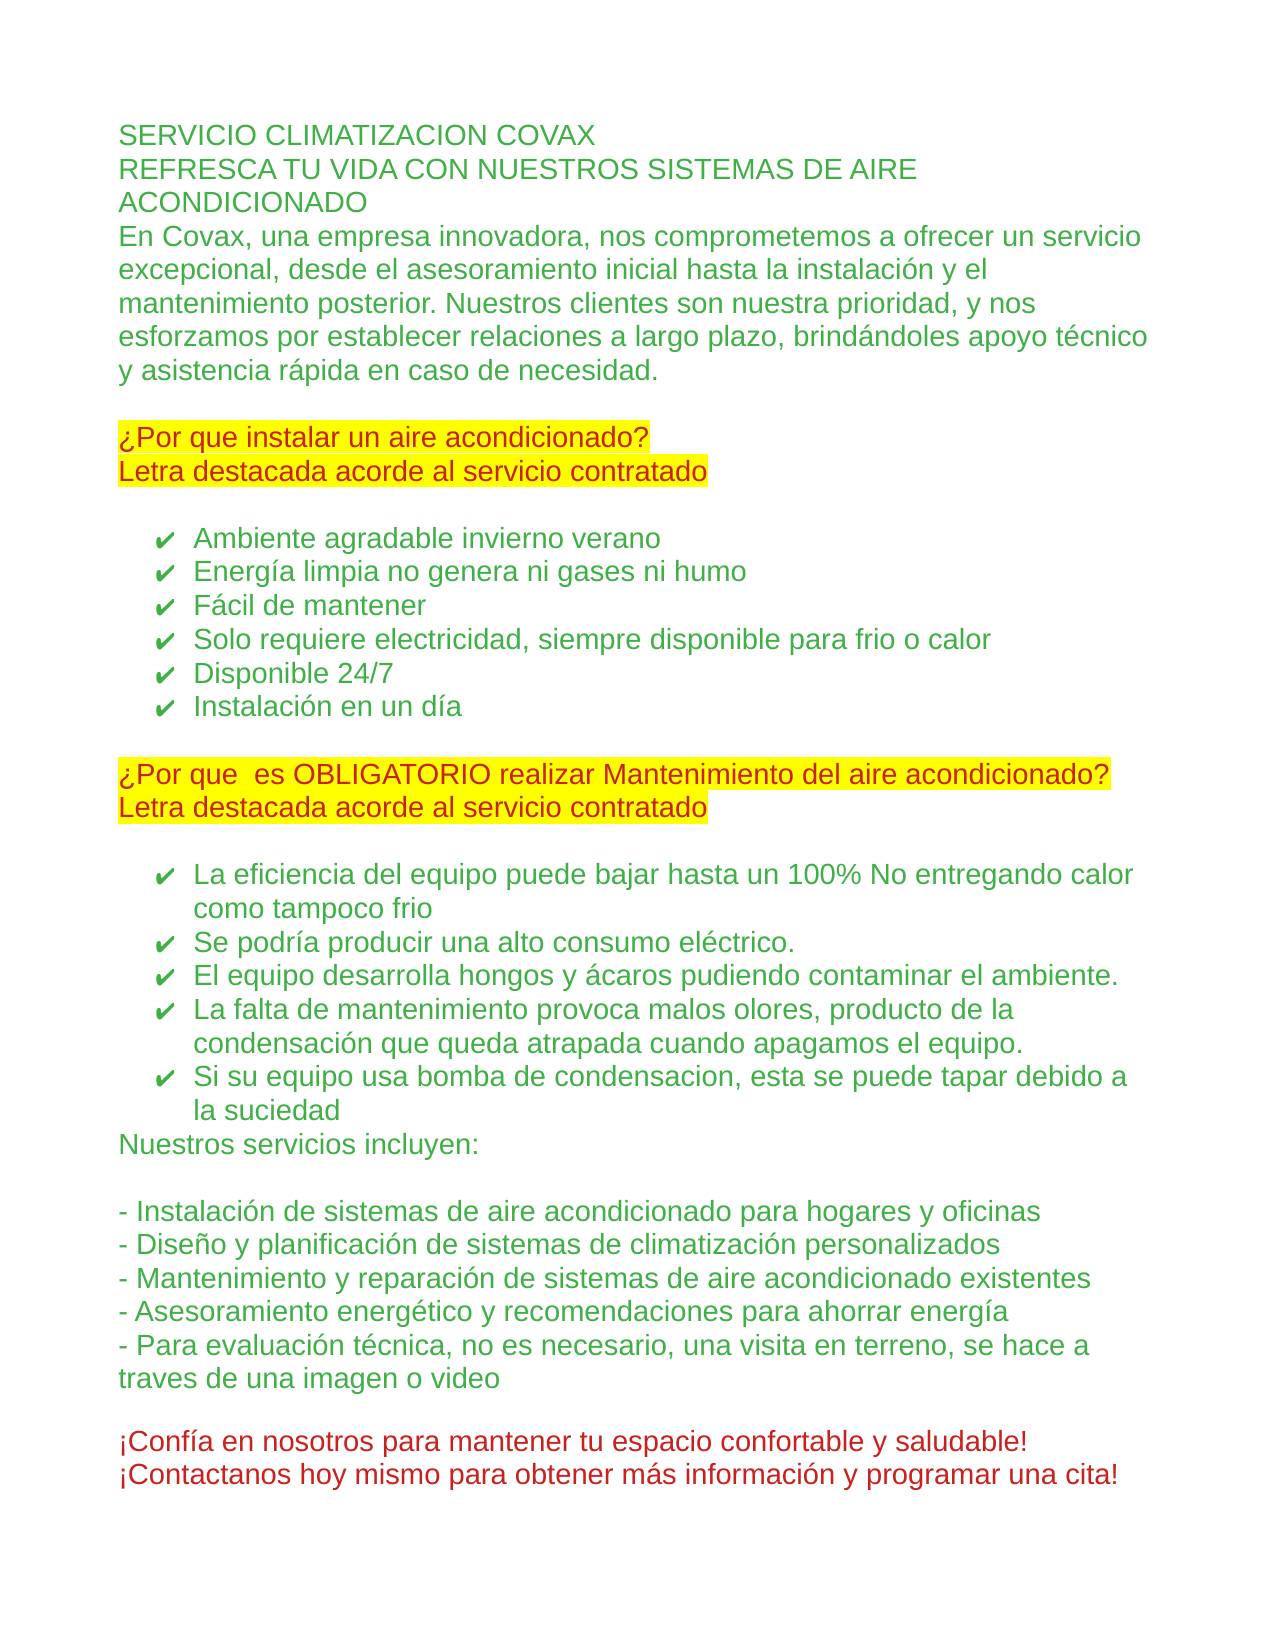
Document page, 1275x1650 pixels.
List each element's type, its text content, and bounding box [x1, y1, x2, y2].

list Fácil de mantener [156, 588, 1157, 622]
list El equipo desarrolla hongos y ácaros pudiendo contaminar el ambiente. [156, 958, 1157, 992]
list Ambiente agradable invierno verano [156, 521, 1157, 554]
list Se podría producir una alto consumo eléctrico. [156, 924, 1157, 958]
text En Covax, una empresa innovadora, nos comprometemos a ofrecer un servicio excepcional, desde el asesoramiento inicial hasta la instalación y el mantenimiento posterior. Nuestros clientes son nuestra prioridad, y nos esforzamos por establecer relaciones a largo plazo, brindándoles apoyo técnico y asistencia rápida en caso de necesidad. [118, 219, 1157, 386]
list Instalación en un día [156, 689, 1157, 723]
text REFRESCA TU VIDA CON NUESTROS SISTEMAS DE AIRE ACONDICIONADO [118, 152, 1157, 219]
list Disponible 24/7 [156, 656, 1157, 689]
text ¿Por que instalar un aire acondicionado? [118, 420, 1157, 453]
text ¿Por que es OBLIGATORIO realizar Mantenimiento del aire acondicionado? [118, 757, 1157, 790]
list Energía limpia no genera ni gases ni humo [156, 554, 1157, 588]
list La eficiencia del equipo puede bajar hasta un 100% No entregando calor como tampoco frio [156, 857, 1157, 924]
list Solo requiere electricidad, siempre disponible para frio o calor [156, 622, 1157, 656]
text SERVICIO CLIMATIZACION COVAX [118, 118, 1157, 152]
list La falta de mantenimiento provoca malos olores, producto de la condensación que queda atrapada cuando apagamos el equipo. [156, 992, 1157, 1059]
list Si su equipo usa bomba de condensacion, esta se puede tapar debido a la suciedad [156, 1059, 1157, 1127]
text - Para evaluación técnica, no es necesario, una visita en terreno, se hace a traves de una imagen o video ¡Confía en nosotros para mantener tu espacio confortable y saludable! ¡Contactanos hoy mismo para obtener más información y programar una cita! [118, 1328, 1157, 1491]
text Nuestros servicios incluyen: - Instalación de sistemas de aire acondicionado para hogares y oficinas - Diseño y planificación de sistemas de climatización personalizados - Mantenimiento y reparación de sistemas de aire acondicionado existentes - Asesoramiento energético y recomendaciones para ahorrar energía [118, 1127, 1157, 1328]
text Letra destacada acorde al servicio contratado [118, 790, 1157, 824]
text Letra destacada acorde al servicio contratado [118, 453, 1157, 487]
